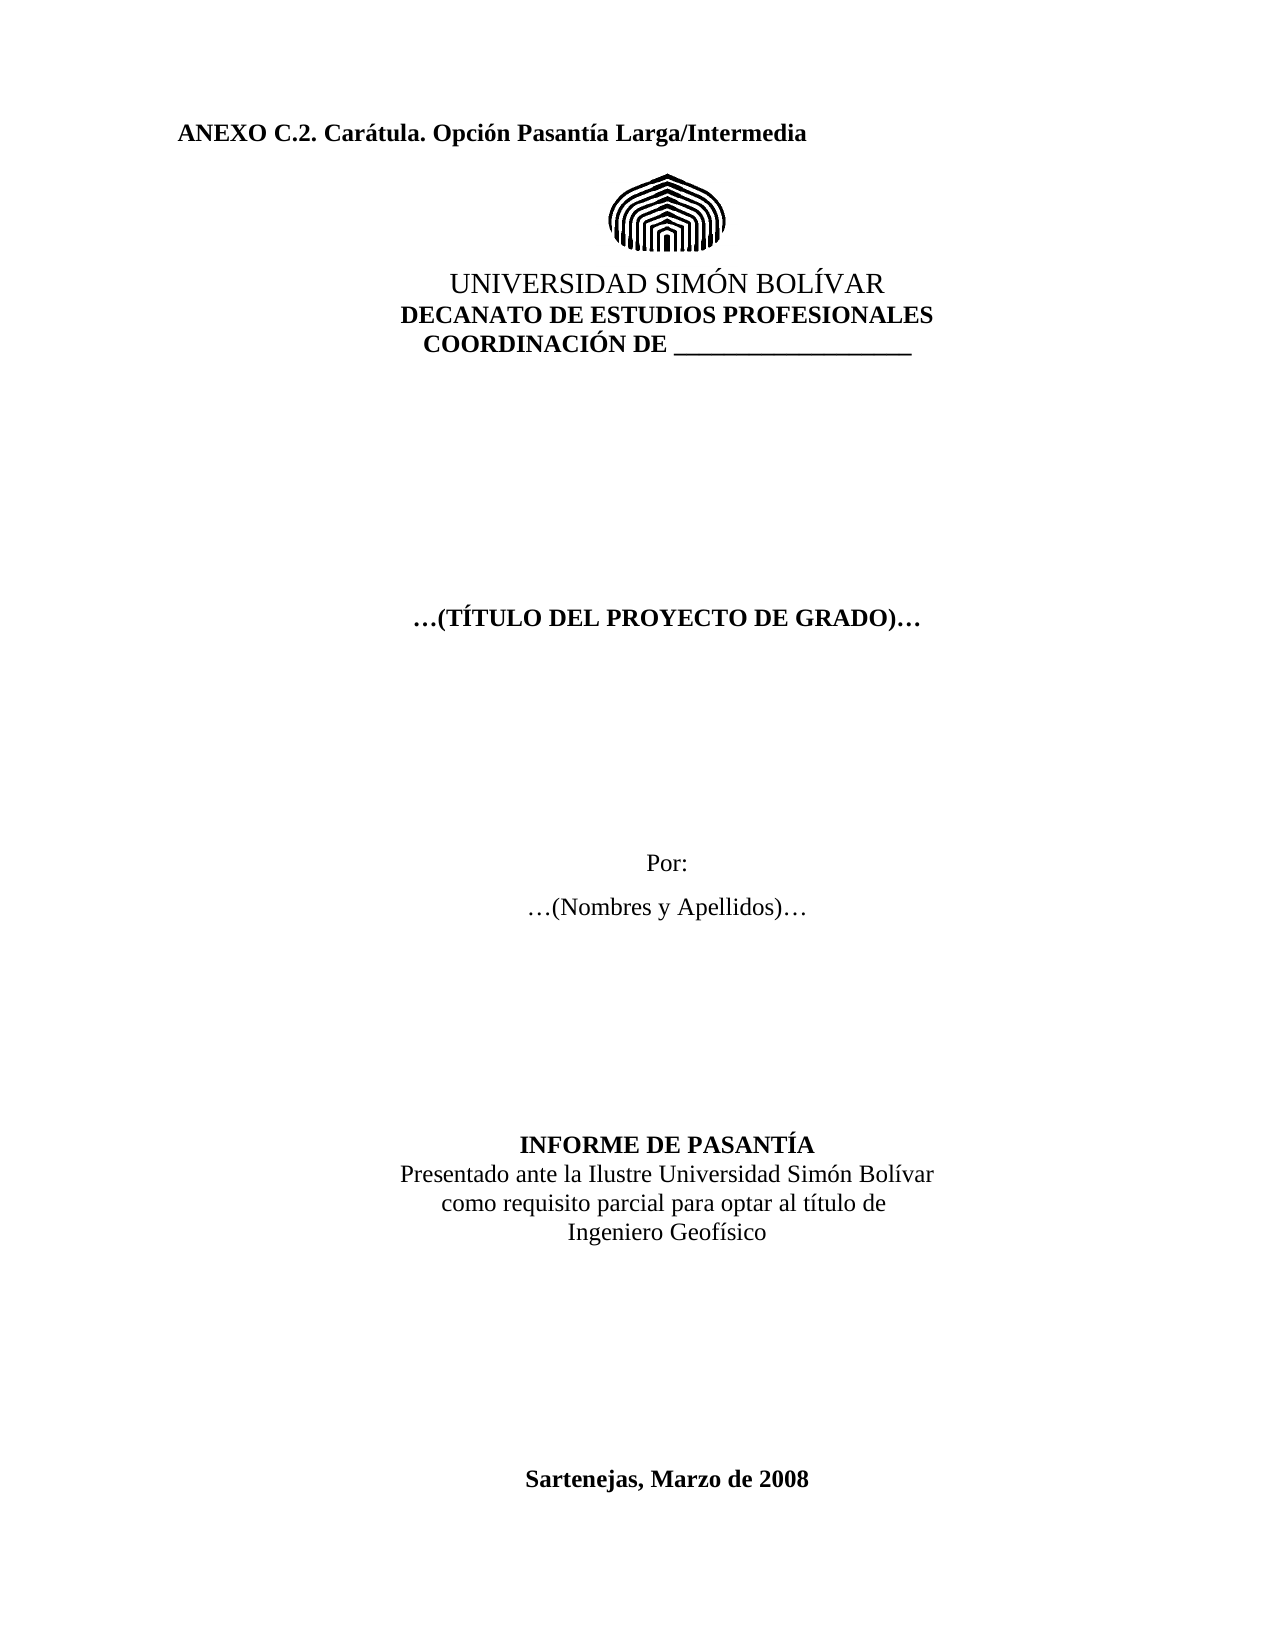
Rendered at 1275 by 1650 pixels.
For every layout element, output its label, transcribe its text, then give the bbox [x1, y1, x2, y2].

text UNIVERSIDAD SIMÓN BOLÍVAR [177, 267, 1157, 300]
text Por: [177, 848, 1157, 877]
text ANEXO C.2. Carátula. Opción Pasantía Larga/Intermedia [177, 118, 1157, 147]
text como requisito parcial para optar al título de [177, 1188, 1157, 1217]
text Presentado ante la Ilustre Universidad Simón Bolívar [177, 1158, 1157, 1188]
text …(TÍTULO DEL PROYECTO DE GRADO)… [177, 603, 1157, 632]
text COORDINACIÓN DE ___________________ [177, 329, 1157, 358]
text Ingeniero Geofísico [177, 1217, 1157, 1246]
text …(Nombres y Apellidos)… [177, 891, 1157, 921]
text Sartenejas, Marzo de 2008 [177, 1463, 1157, 1492]
text INFORME DE PASANTÍA [177, 1129, 1157, 1158]
text DECANATO DE ESTUDIOS PROFESIONALES [177, 300, 1157, 329]
